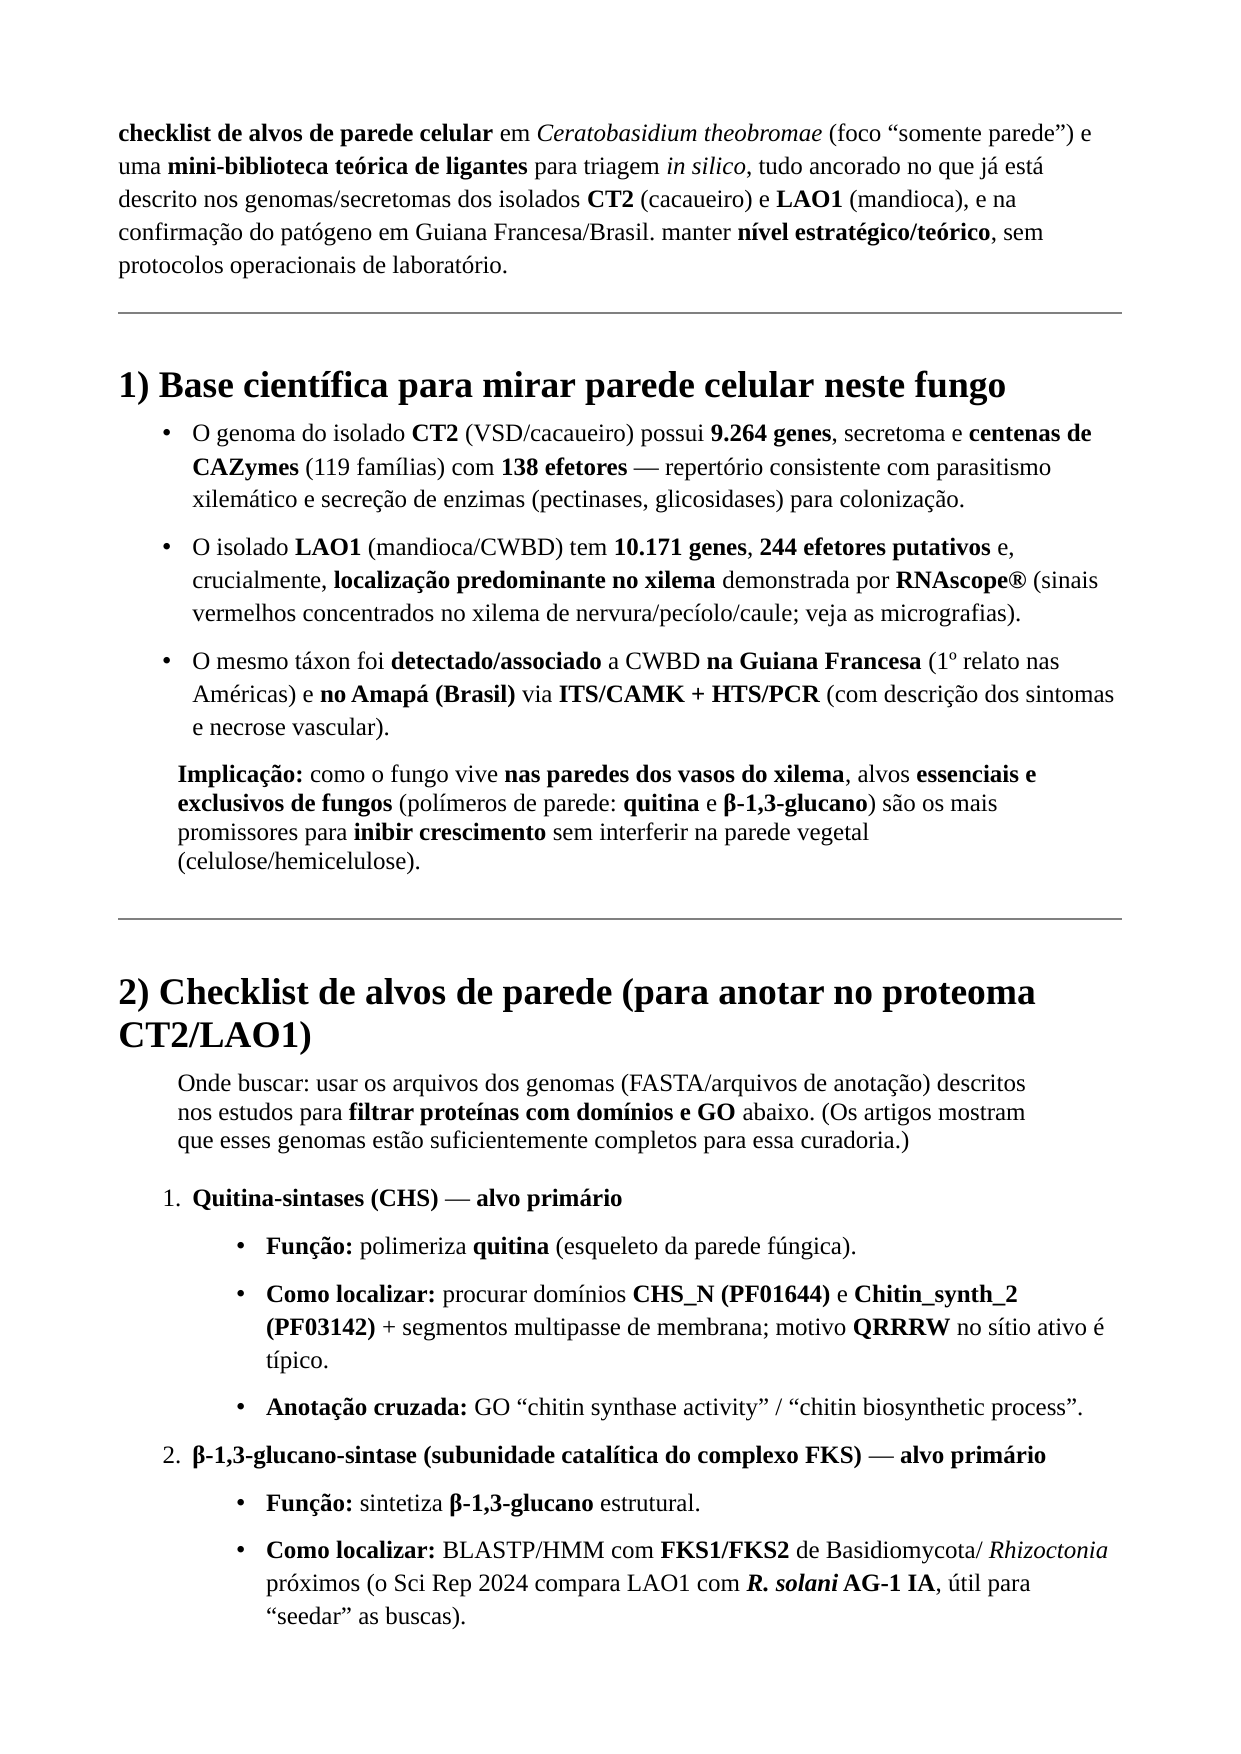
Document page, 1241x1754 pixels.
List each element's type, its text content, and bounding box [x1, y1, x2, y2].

list Quitina‑sintases (CHS) — alvo primário [162, 1183, 1122, 1212]
text Onde buscar: usar os arquivos dos genomas (FASTA/arquivos de anotação) descritos nos estudos para filtrar proteínas com domínios e GO abaixo. (Os artigos mostram que esses genomas estão suficientemente completos para essa curadoria.) [177, 1068, 1063, 1154]
list Como localizar: BLASTP/HMM com FKS1/FKS2 de Basidiomycota/ Rhizoctonia próximos (o Sci Rep 2024 compara LAO1 com R. solani AG‑1 IA, útil para “seedar” as buscas). [236, 1535, 1122, 1630]
subtitle 2) Checklist de alvos de parede (para anotar no proteoma CT2/LAO1) [118, 969, 1122, 1055]
list O isolado LAO1 (mandioca/CWBD) tem 10.171 genes, 244 efetores putativos e, crucialmente, localização predominante no xilema demonstrada por RNAscope® (sinais vermelhos concentrados no xilema de nervura/pecíolo/caule; veja as micrografias). [162, 532, 1122, 627]
list Como localizar: procurar domínios CHS_N (PF01644) e Chitin_synth_2 (PF03142) + segmentos multipasse de membrana; motivo QRRRW no sítio ativo é típico. [236, 1279, 1122, 1373]
list Função: sintetiza β‑1,3‑glucano estrutural. [236, 1488, 1122, 1516]
text checklist de alvos de parede celular em Ceratobasidium theobromae (foco “somente parede”) e uma mini‑biblioteca teórica de ligantes para triagem in silico, tudo ancorado no que já está descrito nos genomas/secretomas dos isolados CT2 (cacaueiro) e LAO1 (mandioca), e na confirmação do patógeno em Guiana Francesa/Brasil. manter nível estratégico/teórico, sem protocolos operacionais de laboratório. [118, 118, 1122, 279]
list β‑1,3‑glucano‑sintase (subunidade catalítica do complexo FKS) — alvo primário [162, 1440, 1122, 1469]
list Anotação cruzada: GO “chitin synthase activity” / “chitin biosynthetic process”. [236, 1392, 1122, 1421]
list O mesmo táxon foi detectado/associado a CWBD na Guiana Francesa (1º relato nas Américas) e no Amapá (Brasil) via ITS/CAMK + HTS/PCR (com descrição dos sintomas e necrose vascular). [162, 646, 1122, 741]
list O genoma do isolado CT2 (VSD/cacaueiro) possui 9.264 genes, secretoma e centenas de CAZymes (119 famílias) com 138 efetores — repertório consistente com parasitismo xilemático e secreção de enzimas (pectinases, glicosidases) para colonização. [162, 418, 1122, 513]
text Implicação: como o fungo vive nas paredes dos vasos do xilema, alvos essenciais e exclusivos de fungos (polímeros de parede: quitina e β‑1,3‑glucano) são os mais promissores para inibir crescimento sem interferir na parede vegetal (celulose/hemicelulose). [177, 759, 1063, 874]
list Função: polimeriza quitina (esqueleto da parede fúngica). [236, 1231, 1122, 1260]
subtitle 1) Base científica para mirar parede celular neste fungo [118, 363, 1122, 406]
